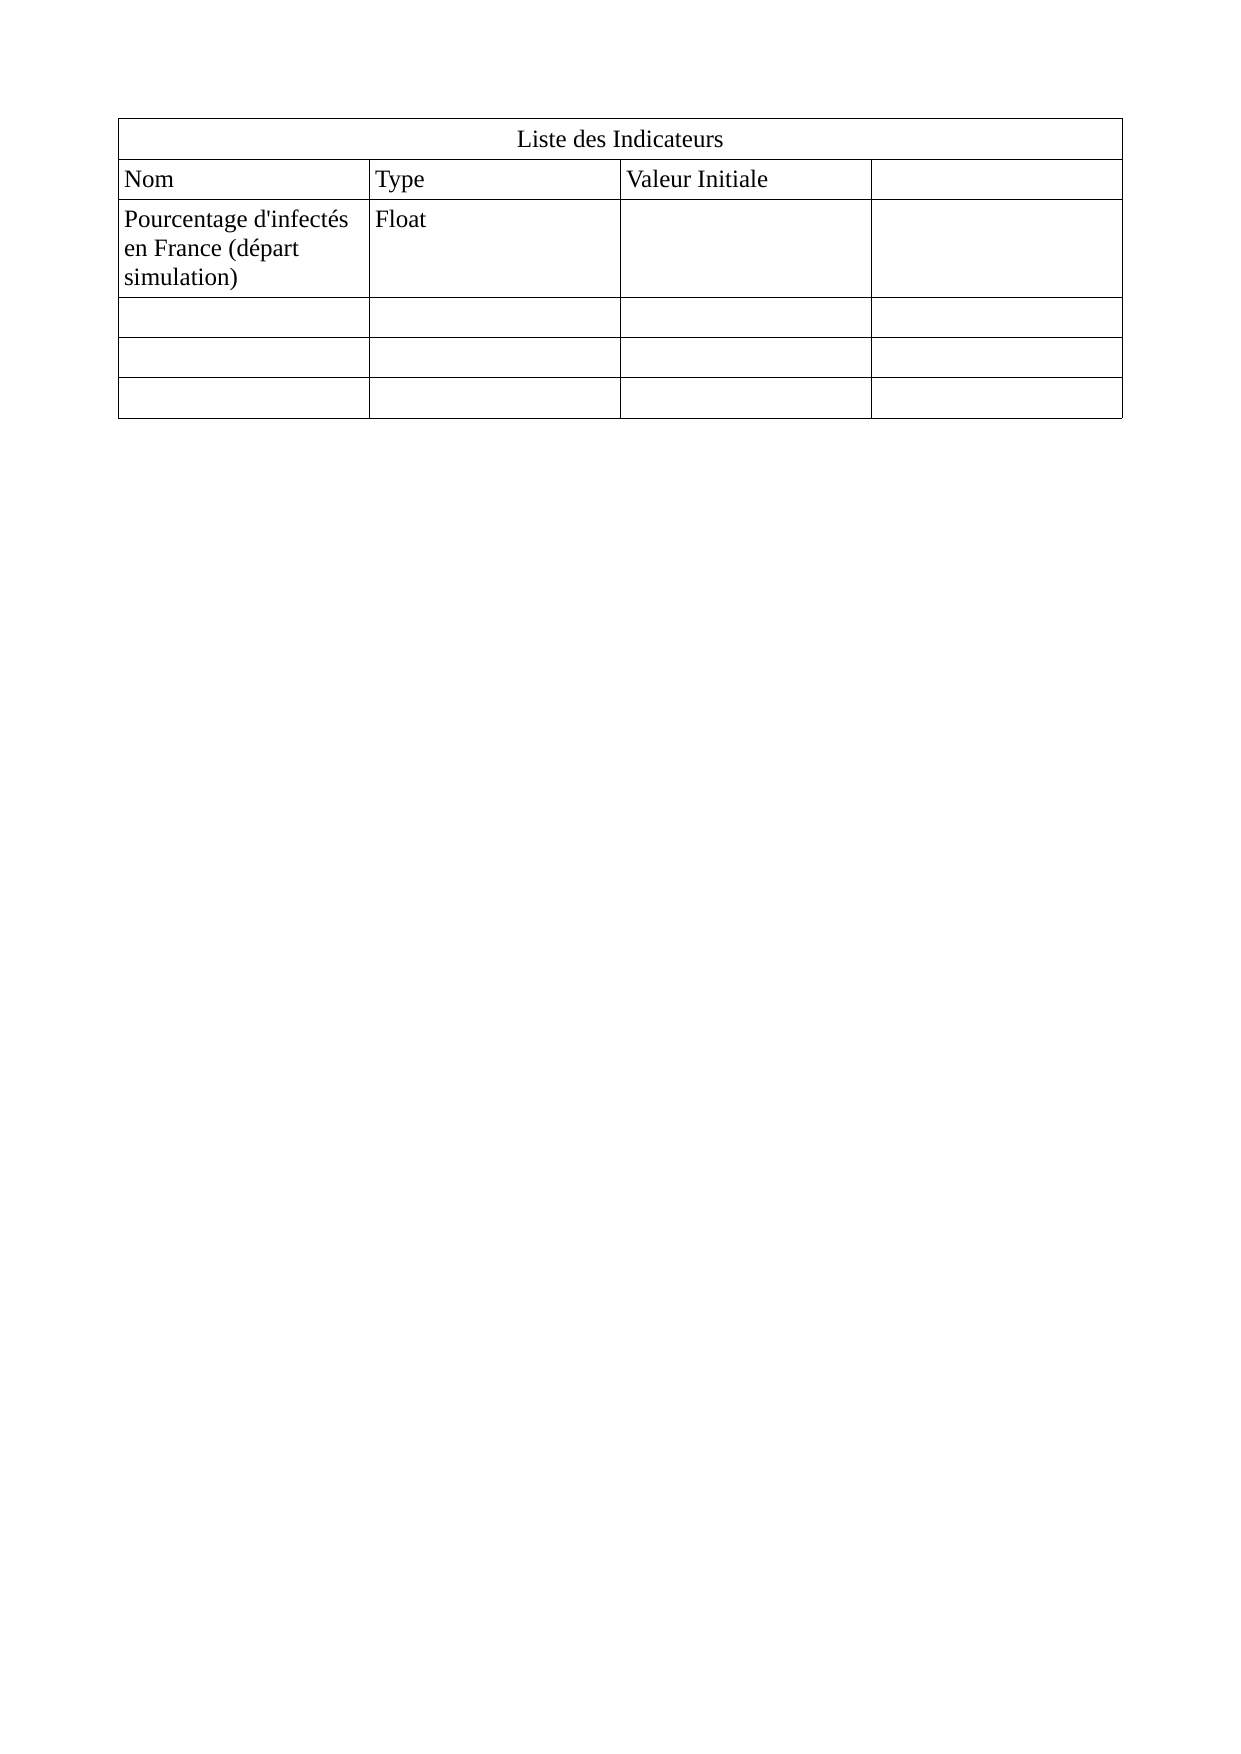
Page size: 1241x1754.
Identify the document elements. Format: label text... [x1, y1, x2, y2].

table_cell [872, 200, 1122, 297]
table_cell Type [370, 160, 620, 199]
table_cell [119, 378, 369, 417]
table_cell Valeur Initiale [621, 160, 871, 199]
table_cell [370, 298, 620, 337]
table_cell Pourcentage d'infectés en France (départ simulation) [119, 200, 369, 297]
table_cell [370, 378, 620, 417]
table_cell [621, 298, 871, 337]
table_cell [621, 338, 871, 377]
table_header Liste des Indicateurs [119, 119, 1122, 158]
table_cell Float [370, 200, 620, 297]
table_cell [872, 298, 1122, 337]
table_cell [119, 298, 369, 337]
table_cell [621, 378, 871, 417]
table_cell [872, 378, 1122, 417]
table_cell [621, 200, 871, 297]
table_cell Nom [119, 160, 369, 199]
table_cell [119, 338, 369, 377]
table_cell [872, 160, 1122, 199]
table_cell [370, 338, 620, 377]
table_cell [872, 338, 1122, 377]
